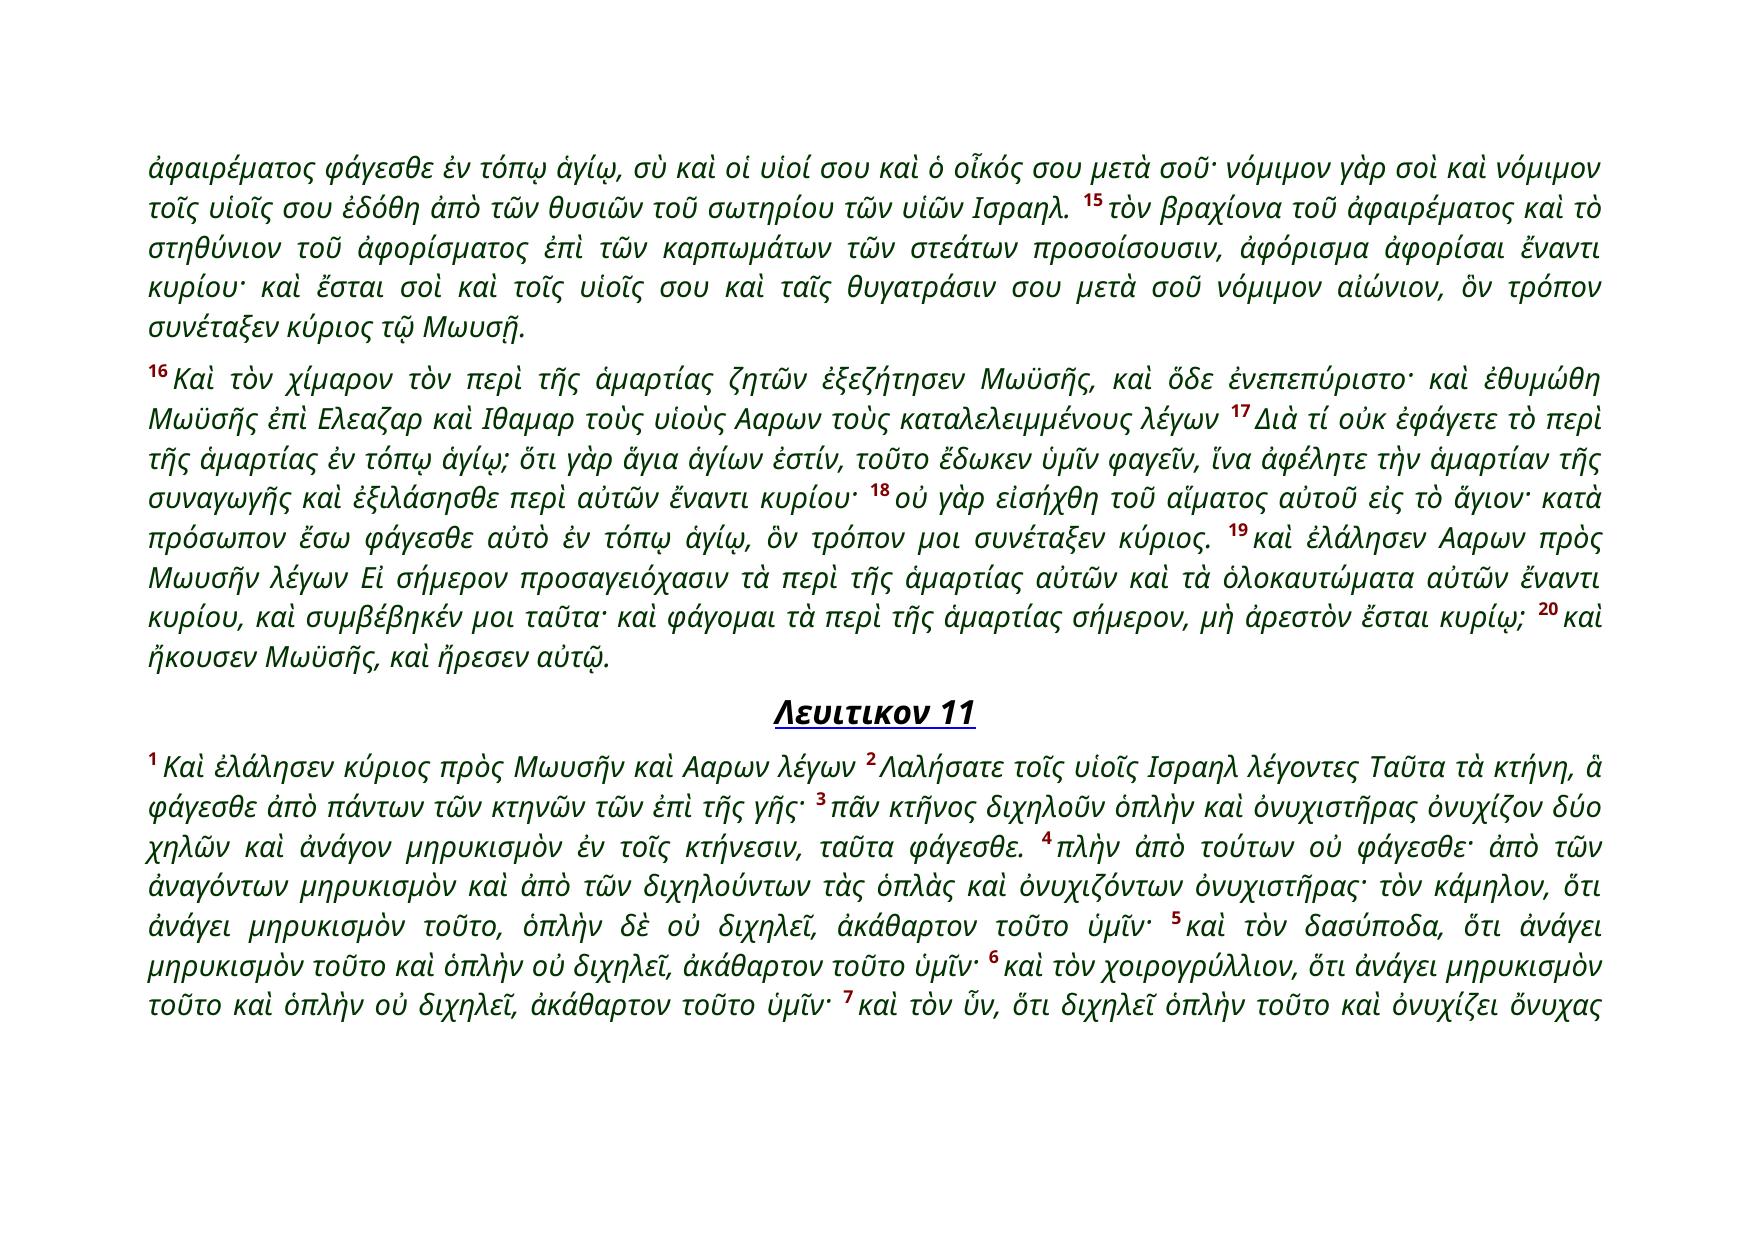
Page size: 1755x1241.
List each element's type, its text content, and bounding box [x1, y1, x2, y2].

text 16 Καὶ τὸν χίμαρον τὸν περὶ τῆς ἁμαρτίας ζητῶν ἐξεζήτησεν Μωϋσῆς, καὶ ὅδε ἐνεπεπύριστο· καὶ ἐθυμώθη Μωϋσῆς ἐπὶ Ελεαζαρ καὶ Ιθαμαρ τοὺς υἱοὺς Ααρων τοὺς καταλελειμμένους λέγων 17 Διὰ τί οὐκ ἐφάγετε τὸ περὶ τῆς ἁμαρτίας ἐν τόπῳ ἁγίῳ; ὅτι γὰρ ἅγια ἁγίων ἐστίν, τοῦτο ἔδωκεν ὑμῖν φαγεῖν, ἵνα ἀφέλητε τὴν ἁμαρτίαν τῆς συναγωγῆς καὶ ἐξιλάσησθε περὶ αὐτῶν ἔναντι κυρίου· 18 οὐ γὰρ εἰσήχθη τοῦ αἵματος αὐτοῦ εἰς τὸ ἅγιον· κατὰ πρόσωπον ἔσω φάγεσθε αὐτὸ ἐν τόπῳ ἁγίῳ, ὃν τρόπον μοι συνέταξεν κύριος. 19 καὶ ἐλάλησεν Ααρων πρὸς Μωυσῆν λέγων Εἰ σήμερον προσαγειόχασιν τὰ περὶ τῆς ἁμαρτίας αὐτῶν καὶ τὰ ὁλοκαυτώματα αὐτῶν ἔναντι κυρίου, καὶ συμβέβηκέν μοι ταῦτα· καὶ φάγομαι τὰ περὶ τῆς ἁμαρτίας σήμερον, μὴ ἀρεστὸν ἔσται κυρίῳ; 20 καὶ ἤκουσεν Μωϋσῆς, καὶ ἤρεσεν αὐτῷ. [148, 359, 1606, 676]
text ἀφαιρέματος φάγεσθε ἐν τόπῳ ἁγίῳ, σὺ καὶ οἱ υἱοί σου καὶ ὁ οἶκός σου μετὰ σοῦ· νόμιμον γὰρ σοὶ καὶ νόμιμον τοῖς υἱοῖς σου ἐδόθη ἀπὸ τῶν θυσιῶν τοῦ σωτηρίου τῶν υἱῶν Ισραηλ. 15 τὸν βραχίονα τοῦ ἀφαιρέματος καὶ τὸ στηθύνιον τοῦ ἀφορίσματος ἐπὶ τῶν καρπωμάτων τῶν στεάτων προσοίσουσιν, ἀφόρισμα ἀφορίσαι ἔναντι κυρίου· καὶ ἔσται σοὶ καὶ τοῖς υἱοῖς σου καὶ ταῖς θυγατράσιν σου μετὰ σοῦ νόμιμον αἰώνιον, ὃν τρόπον συνέταξεν κύριος τῷ Μωυσῇ. [148, 148, 1606, 346]
text Λευιτικον 11 [148, 689, 1606, 734]
text 1 Καὶ ἐλάλησεν κύριος πρὸς Μωυσῆν καὶ Ααρων λέγων 2 Λαλήσατε τοῖς υἱοῖς Ισραηλ λέγοντες Ταῦτα τὰ κτήνη, ἃ φάγεσθε ἀπὸ πάντων τῶν κτηνῶν τῶν ἐπὶ τῆς γῆς· 3 πᾶν κτῆνος διχηλοῦν ὁπλὴν καὶ ὀνυχιστῆρας ὀνυχίζον δύο χηλῶν καὶ ἀνάγον μηρυκισμὸν ἐν τοῖς κτήνεσιν, ταῦτα φάγεσθε. 4 πλὴν ἀπὸ τούτων οὐ φάγεσθε· ἀπὸ τῶν ἀναγόντων μηρυκισμὸν καὶ ἀπὸ τῶν διχηλούντων τὰς ὁπλὰς καὶ ὀνυχιζόντων ὀνυχιστῆρας· τὸν κάμηλον, ὅτι ἀνάγει μηρυκισμὸν τοῦτο, ὁπλὴν δὲ οὐ διχηλεῖ, ἀκάθαρτον τοῦτο ὑμῖν· 5 καὶ τὸν δασύποδα, ὅτι ἀνάγει μηρυκισμὸν τοῦτο καὶ ὁπλὴν οὐ διχηλεῖ, ἀκάθαρτον τοῦτο ὑμῖν· 6 καὶ τὸν χοιρογρύλλιον, ὅτι ἀνάγει μηρυκισμὸν τοῦτο καὶ ὁπλὴν οὐ διχηλεῖ, ἀκάθαρτον τοῦτο ὑμῖν· 7 καὶ τὸν ὗν, ὅτι διχηλεῖ ὁπλὴν τοῦτο καὶ ὀνυχίζει ὄνυχας [148, 747, 1606, 1024]
